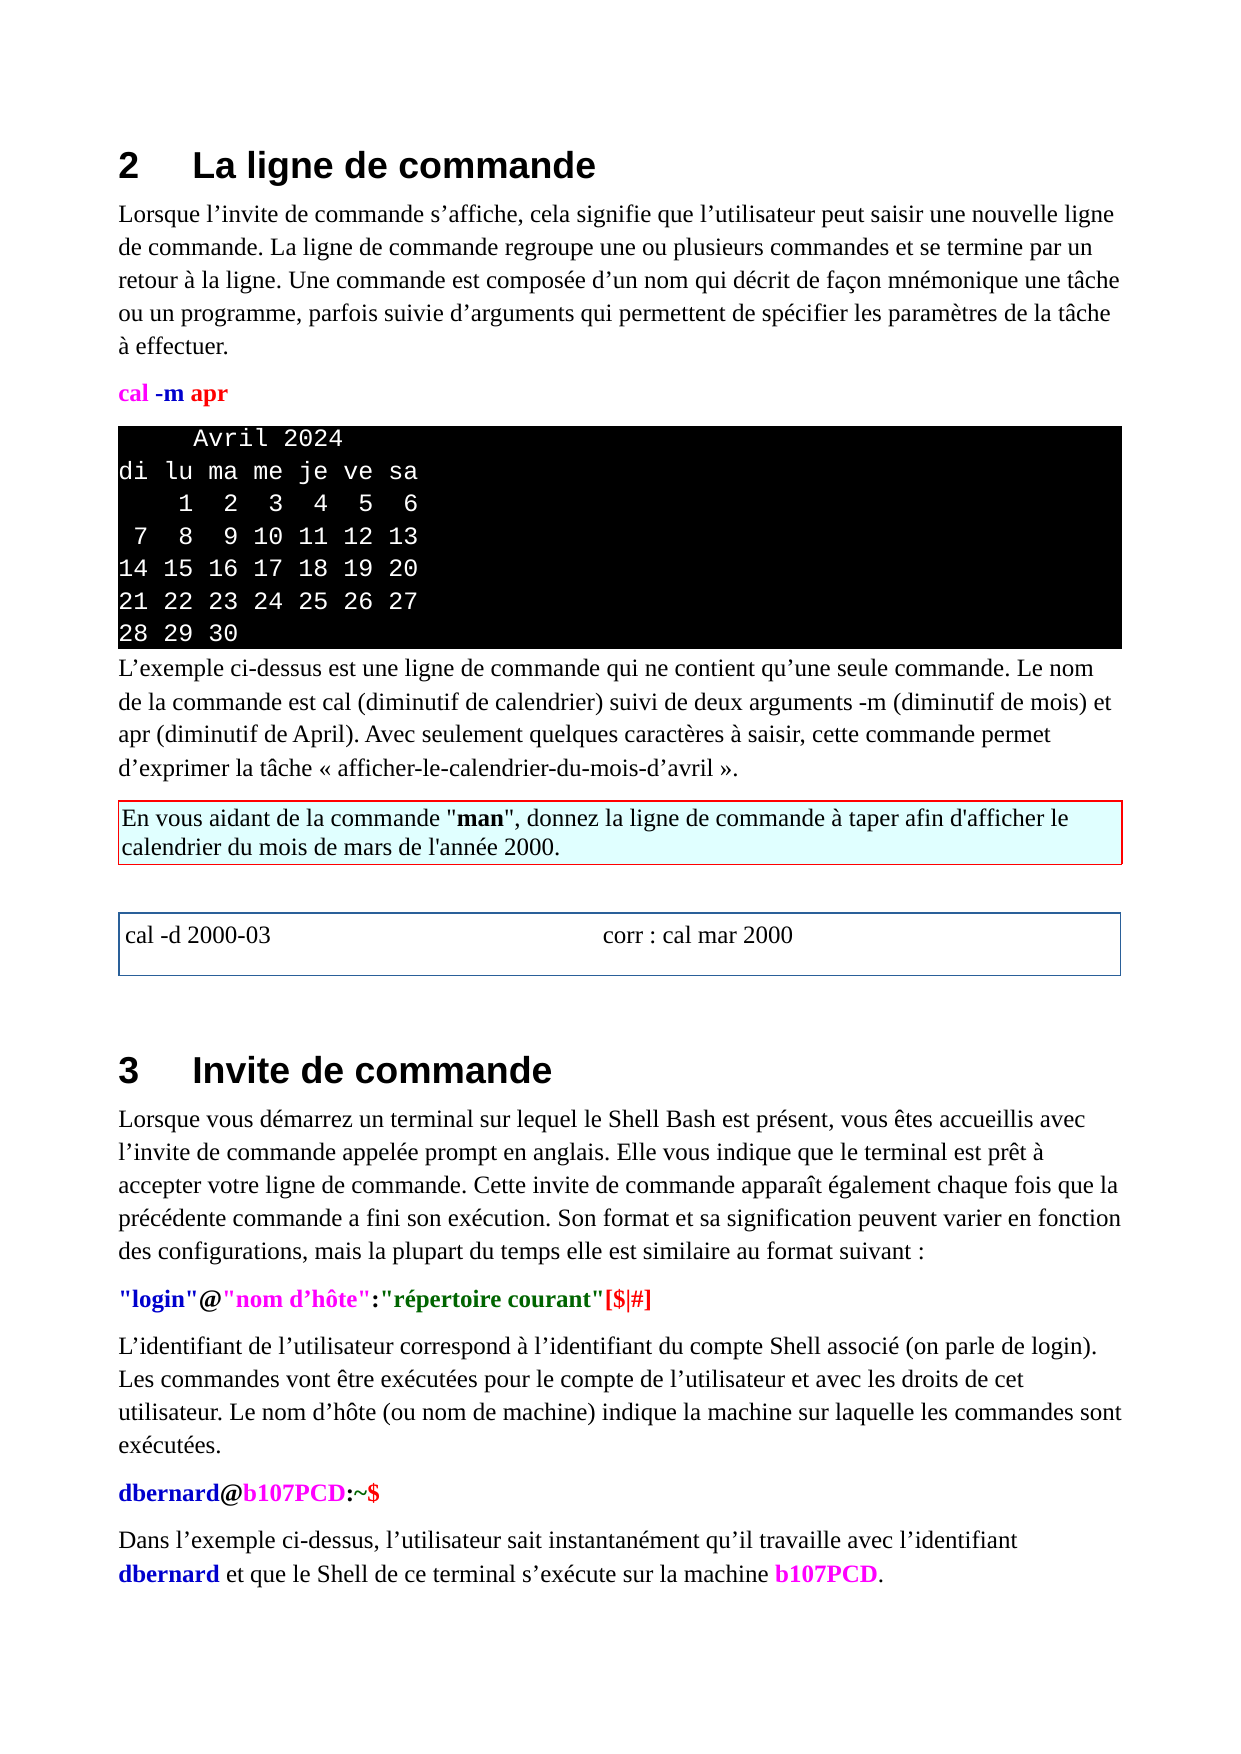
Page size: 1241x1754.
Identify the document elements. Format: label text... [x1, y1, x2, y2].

text 21 22 23 24 25 26 27 [118, 588, 1122, 617]
subtitle Invite de commande [118, 1048, 1122, 1092]
text dbernard@b107PCD:~$ [118, 1478, 1122, 1507]
text 1 2 3 4 5 6 [118, 491, 1122, 519]
table_header corr : cal mar 2000 [597, 914, 1120, 975]
text "login"@"nom d’hôte":"répertoire courant"[$|#] [118, 1284, 1122, 1312]
text di lu ma me je ve sa [118, 458, 1122, 487]
text En vous aidant de la commande "man", donnez la ligne de commande à taper afin d'afficher le calendrier du mois de mars de l'année 2000. [119, 802, 1121, 864]
subtitle La ligne de commande [118, 143, 1122, 186]
text 7 8 9 10 11 12 13 [118, 523, 1122, 552]
text 28 29 30 [118, 621, 1122, 649]
text 14 15 16 17 18 19 20 [118, 556, 1122, 584]
text Lorsque vous démarrez un terminal sur lequel le Shell Bash est présent, vous êtes accueillis avec l’invite de commande appelée prompt en anglais. Elle vous indique que le terminal est prêt à accepter votre ligne de commande. Cette invite de commande apparaît également chaque fois que la précédente commande a fini son exécution. Son format et sa signification peuvent varier en fonction des configurations, mais la plupart du temps elle est similaire au format suivant : [118, 1104, 1122, 1265]
text L’exemple ci-dessus est une ligne de commande qui ne contient qu’une seule commande. Le nom de la commande est cal (diminutif de calendrier) suivi de deux arguments -m (diminutif de mois) et apr (diminutif de April). Avec seulement quelques caractères à saisir, cette commande permet d’exprimer la tâche « afficher-le-calendrier-du-mois-d’avril ». [118, 653, 1122, 781]
text Avril 2024 [118, 426, 1122, 454]
text cal -m apr [118, 378, 1122, 407]
text L’identifiant de l’utilisateur correspond à l’identifiant du compte Shell associé (on parle de login). Les commandes vont être exécutées pour le compte de l’utilisateur et avec les droits de cet utilisateur. Le nom d’hôte (ou nom de machine) indique la machine sur laquelle les commandes sont exécutées. [118, 1331, 1122, 1459]
table_header cal -d 2000-03 [120, 914, 597, 975]
text Dans l’exemple ci-dessus, l’utilisateur sait instantanément qu’il travaille avec l’identifiant dbernard et que le Shell de ce terminal s’exécute sur la machine b107PCD. [118, 1526, 1122, 1587]
text Lorsque l’invite de commande s’affiche, cela signifie que l’utilisateur peut saisir une nouvelle ligne de commande. La ligne de commande regroupe une ou plusieurs commandes et se termine par un retour à la ligne. Une commande est composée d’un nom qui décrit de façon mnémonique une tâche ou un programme, parfois suivie d’arguments qui permettent de spécifier les paramètres de la tâche à effectuer. [118, 199, 1122, 359]
